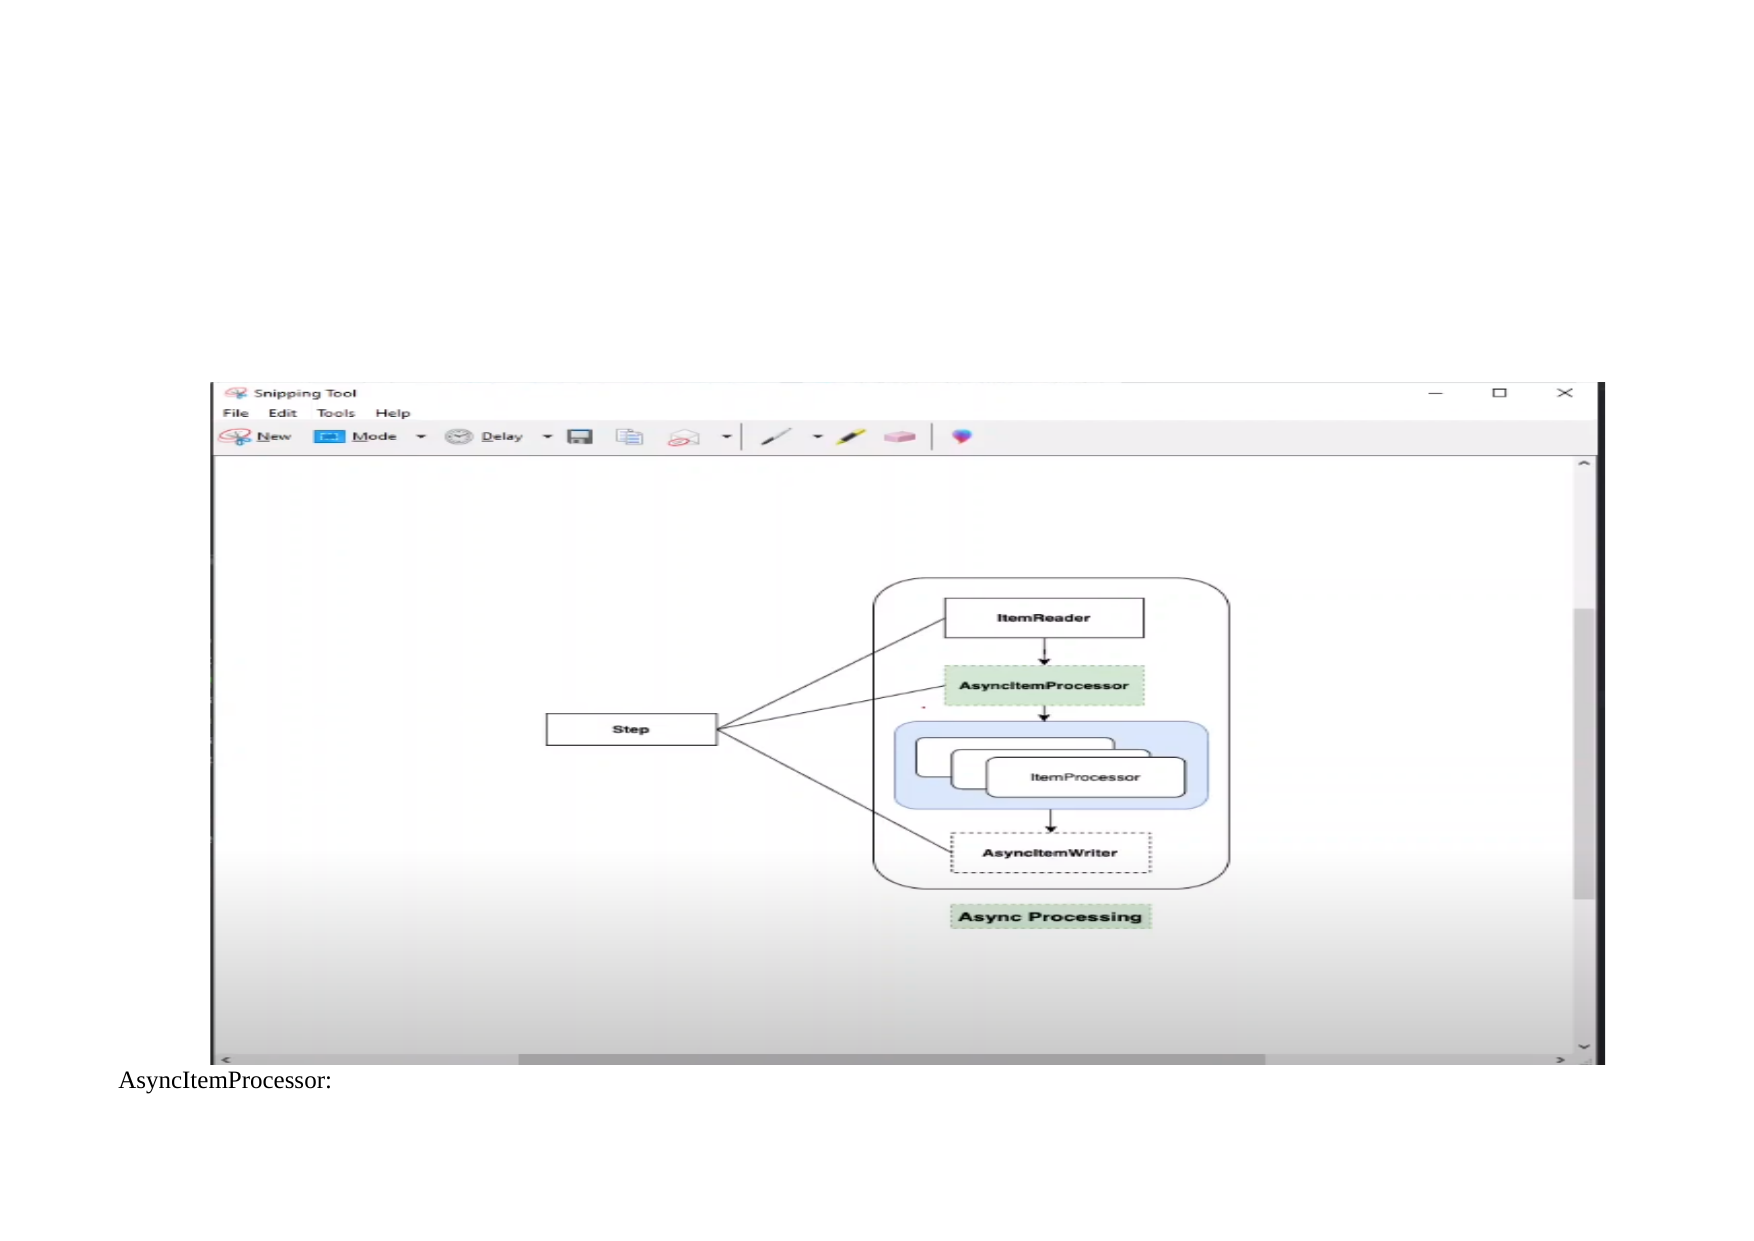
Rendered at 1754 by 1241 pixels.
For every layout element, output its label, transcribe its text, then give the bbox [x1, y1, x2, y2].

text AsyncItemProcessor: [118, 837, 1636, 1093]
picture [210, 382, 1606, 1065]
